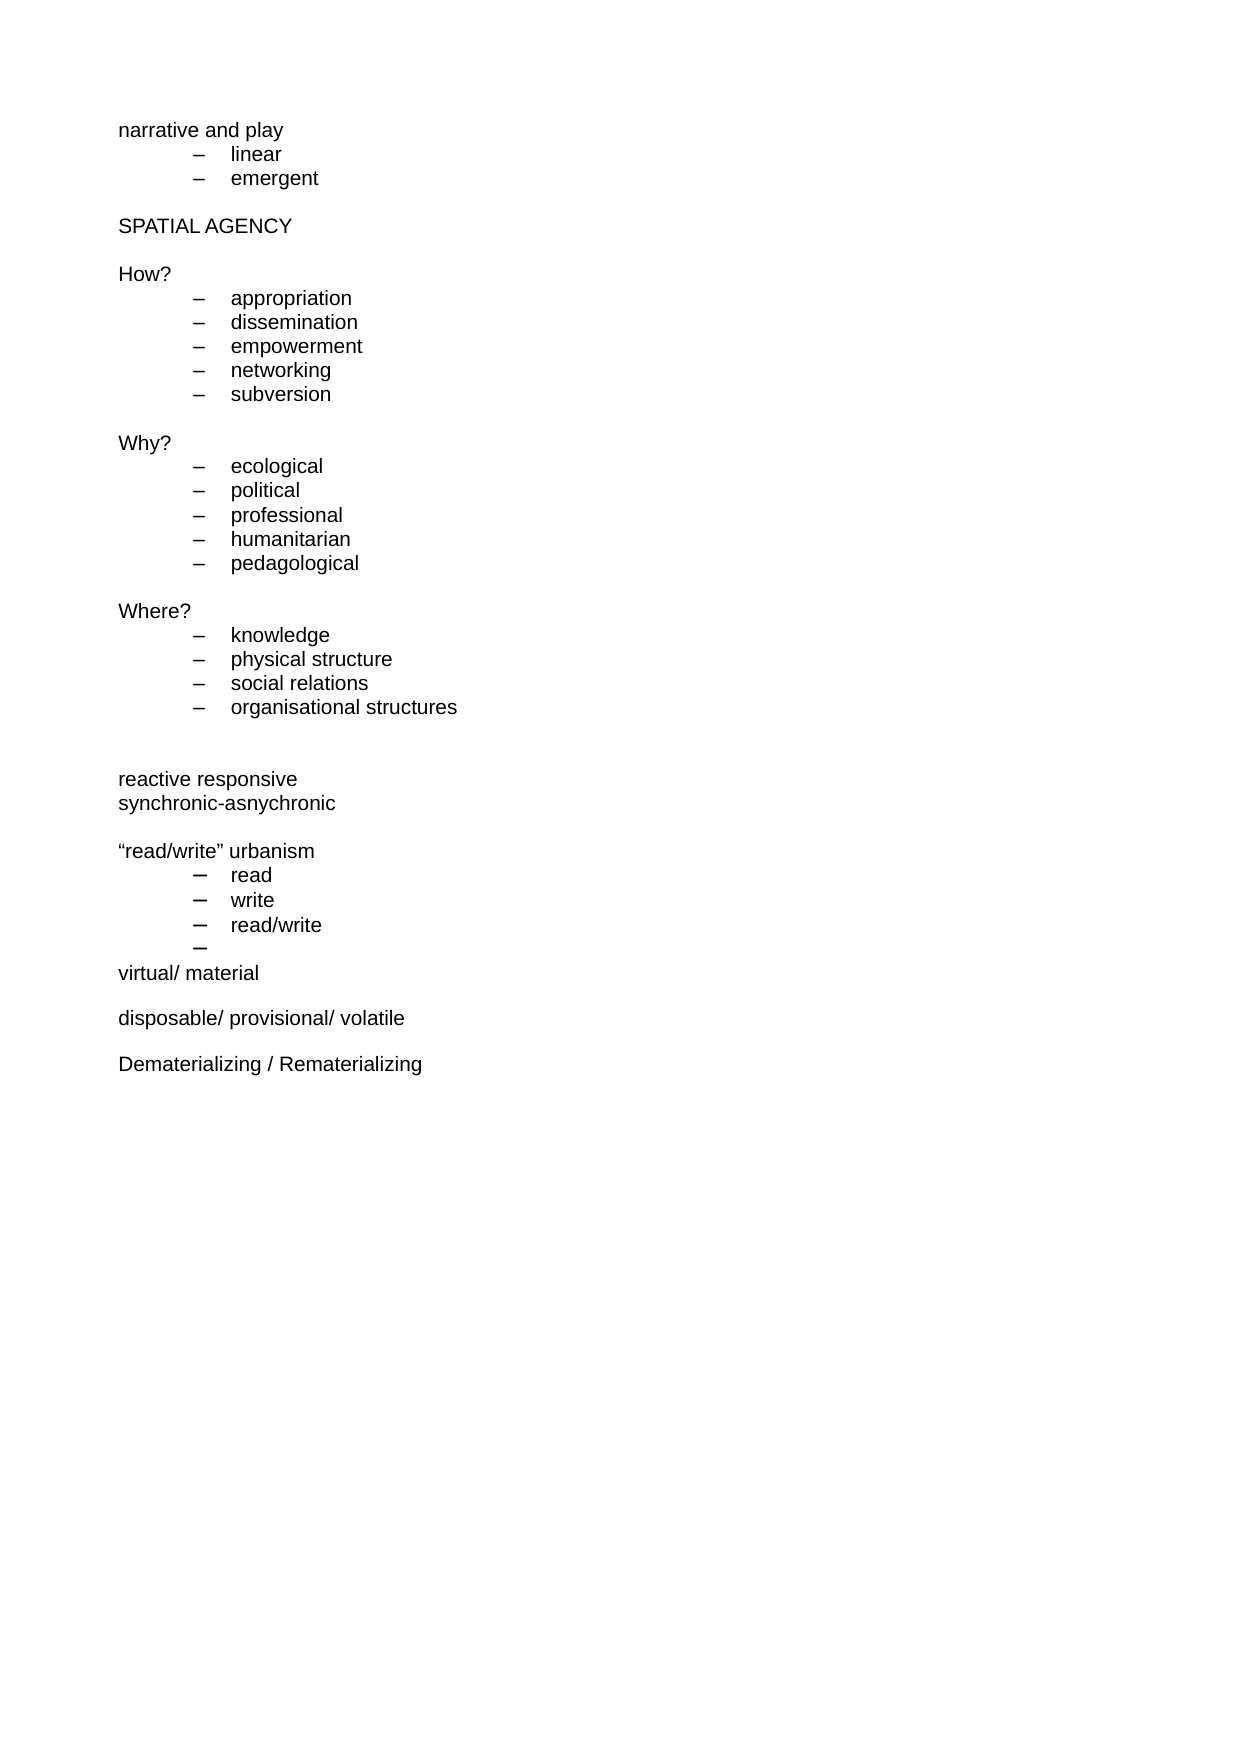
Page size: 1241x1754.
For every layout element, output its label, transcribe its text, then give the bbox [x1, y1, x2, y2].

text “read/write” urbanism [118, 838, 1122, 862]
list organisational structures [193, 695, 1122, 719]
list read/write [193, 912, 1122, 937]
list subversion [193, 382, 1122, 406]
list empowerment [193, 334, 1122, 358]
list pedagological [193, 551, 1122, 574]
list networking [193, 358, 1122, 382]
text Where? [118, 598, 1122, 622]
list political [193, 478, 1122, 502]
list knowledge [193, 622, 1122, 647]
list dissemination [193, 310, 1122, 334]
list physical structure [193, 647, 1122, 671]
list write [193, 887, 1122, 912]
text How? [118, 262, 1122, 286]
list ecological [193, 454, 1122, 478]
text Why? [118, 430, 1122, 454]
list appropriation [193, 286, 1122, 310]
text disposable/ provisional/ volatile [118, 1006, 1122, 1030]
list professional [193, 502, 1122, 526]
list emergent [193, 166, 1122, 190]
text virtual/ material [118, 960, 1122, 984]
list social relations [193, 671, 1122, 695]
list linear [193, 142, 1122, 166]
text synchronic-asnychronic [118, 791, 1122, 814]
list read [193, 862, 1122, 887]
text Dematerializing / Rematerializing [118, 1051, 1122, 1075]
text SPATIAL AGENCY [118, 214, 1122, 238]
text narrative and play [118, 118, 1122, 142]
text reactive responsive [118, 767, 1122, 791]
list humanitarian [193, 526, 1122, 551]
